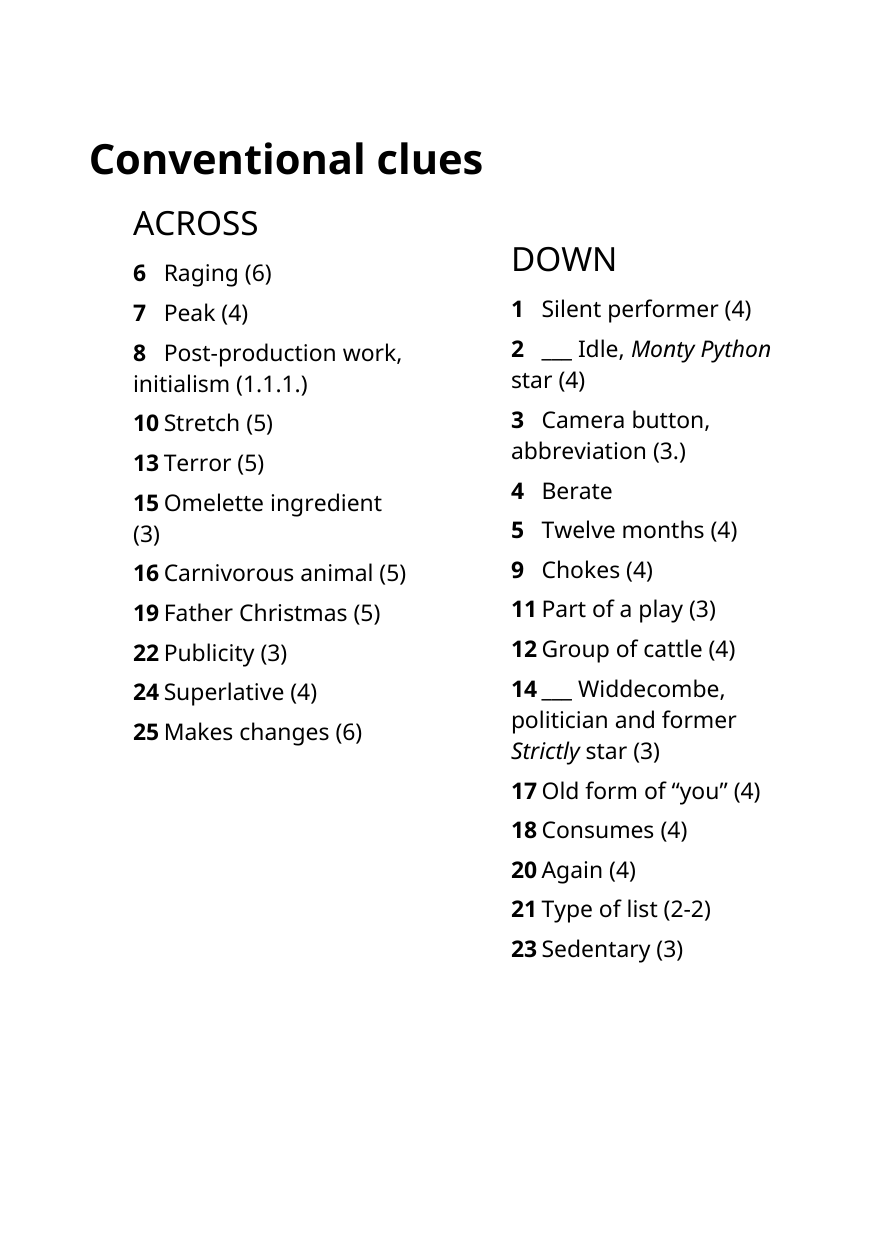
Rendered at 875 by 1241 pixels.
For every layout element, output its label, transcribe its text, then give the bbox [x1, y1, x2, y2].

text 5 Twelve months (4) [511, 514, 786, 545]
text 18 Consumes (4) [511, 814, 786, 845]
text 25 Makes changes (6) [133, 716, 407, 747]
text 14 ___ Widdecombe, politician and former Strictly star (3) [511, 672, 786, 766]
text 10 Stretch (5) [133, 407, 407, 439]
text 7 Peak (4) [133, 297, 407, 328]
text 1 Silent performer (4) [511, 293, 786, 324]
text 22 Publicity (3) [133, 637, 407, 668]
text 12 Group of cattle (4) [511, 633, 786, 664]
text 16 Carnivorous animal (5) [133, 557, 407, 589]
subtitle ACROSS [133, 199, 407, 245]
text 24 Superlative (4) [133, 676, 407, 707]
subtitle DOWN [511, 235, 786, 281]
text 4 Berate [511, 474, 786, 506]
text 23 Sedentary (3) [511, 933, 786, 964]
text 20 Again (4) [511, 854, 786, 885]
text 19 Father Christmas (5) [133, 597, 407, 628]
text 2 ___ Idle, Monty Python star (4) [511, 333, 786, 395]
subtitle Conventional clues [88, 130, 786, 187]
text 15 Omelette ingredient (3) [133, 487, 407, 549]
text 17 Old form of “you” (4) [511, 774, 786, 806]
text 6 Raging (6) [133, 257, 407, 289]
text 8 Post-production work, initialism (1.1.1.) [133, 337, 407, 399]
text 21 Type of list (2-2) [511, 893, 786, 924]
text 11 Part of a play (3) [511, 593, 786, 624]
text 13 Terror (5) [133, 447, 407, 478]
text 3 Camera button, abbreviation (3.) [511, 404, 786, 466]
text 9 Chokes (4) [511, 554, 786, 585]
